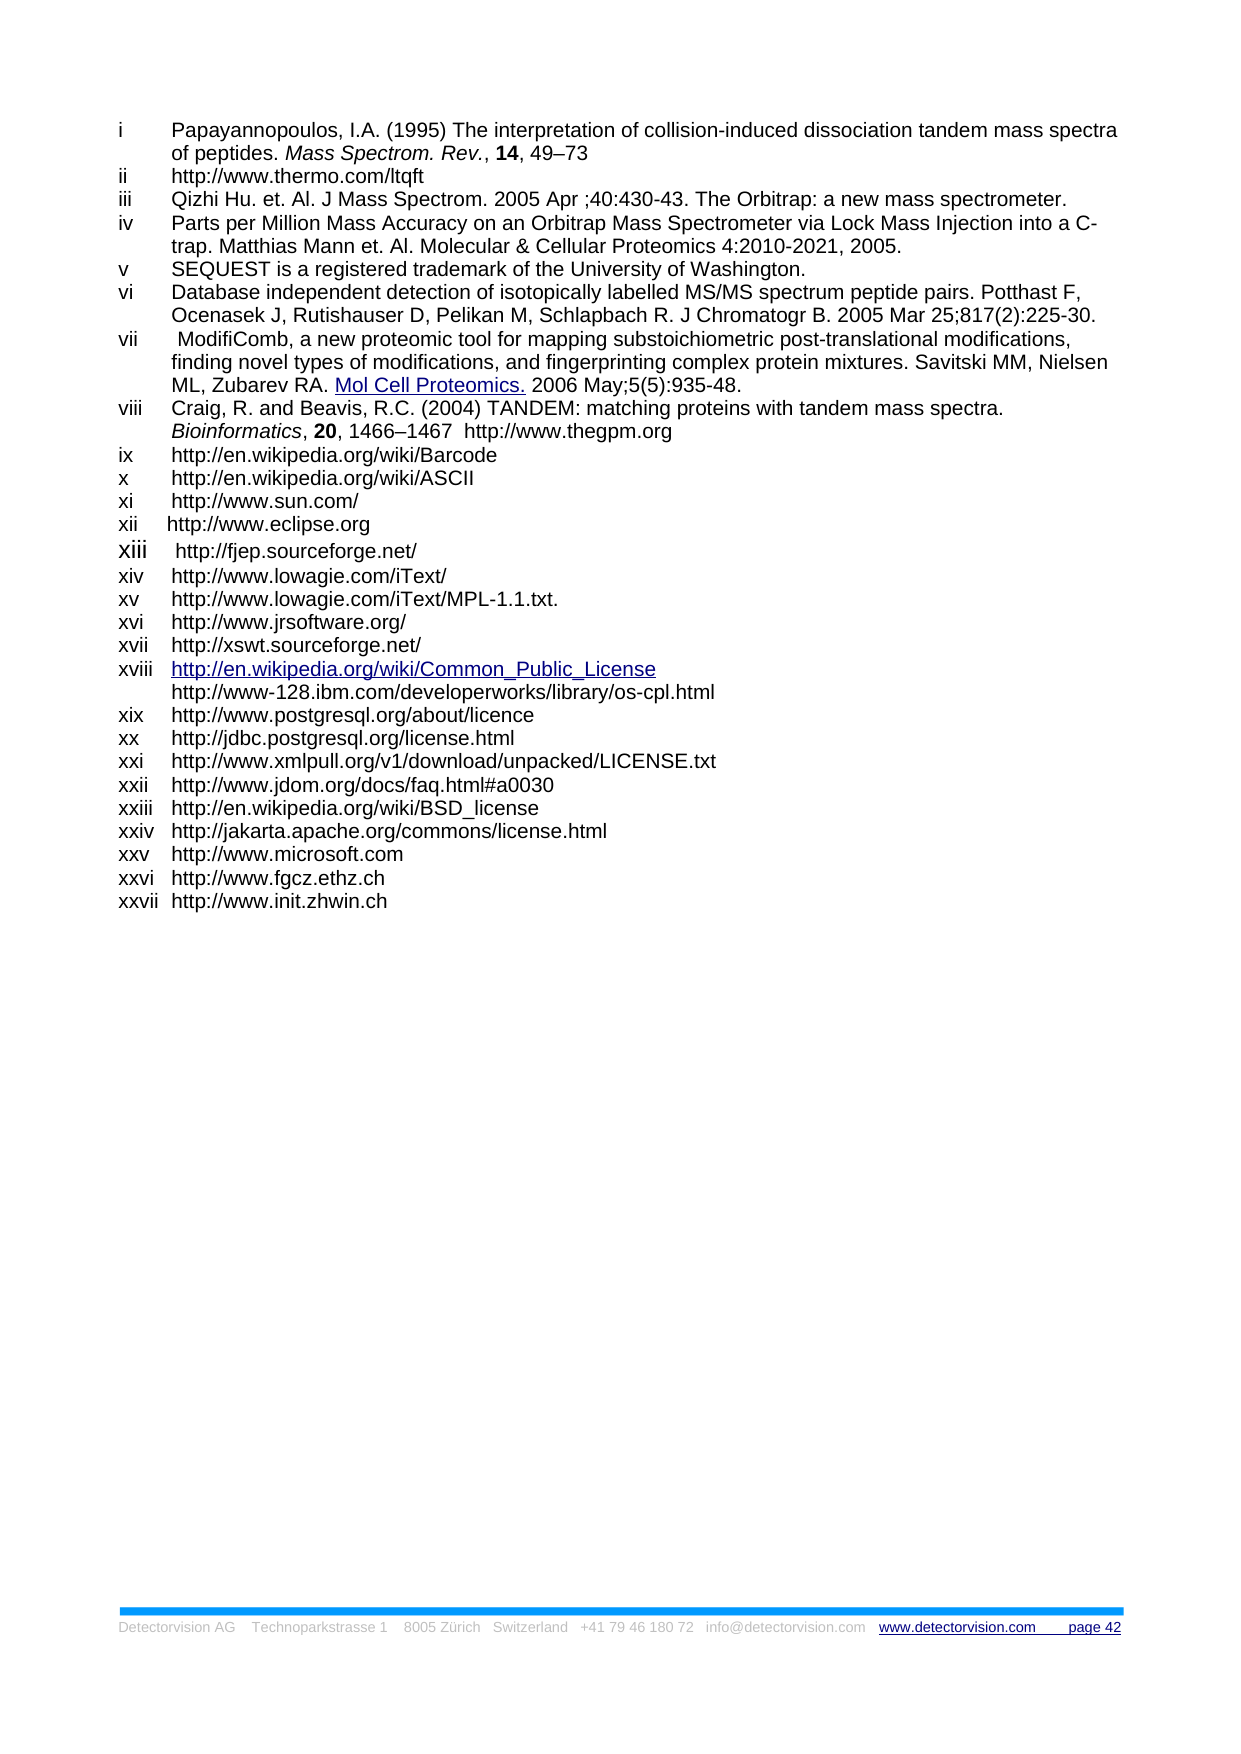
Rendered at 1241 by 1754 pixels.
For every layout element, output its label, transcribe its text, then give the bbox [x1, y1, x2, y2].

list Craig, R. and Beavis, R.C. (2004) TANDEM: matching proteins with tandem mass spectra. Bioinformatics, 20, 1466–1467 http://www.thegpm.org [118, 397, 1122, 443]
list http://www.thermo.com/ltqft [118, 164, 1122, 188]
list http://www.sun.com/ [118, 490, 1122, 513]
list http://jdbc.postgresql.org/license.html [118, 727, 1122, 750]
list http://www.eclipse.org [118, 513, 1122, 536]
list Papayannopoulos, I.A. (1995) The interpretation of collision-induced dissociation tandem mass spectra of peptides. Mass Spectrom. Rev., 14, 49–73 [118, 118, 1122, 164]
list http://en.wikipedia.org/wiki/BSD_license [118, 796, 1122, 820]
list Parts per Million Mass Accuracy on an Orbitrap Mass Spectrometer via Lock Mass Injection into a C-trap. Matthias Mann et. Al. Molecular & Cellular Proteomics 4:2010-2021, 2005. [118, 211, 1122, 257]
list http://www.jrsoftware.org/ [118, 611, 1122, 634]
list http://www.xmlpull.org/v1/download/unpacked/LICENSE.txt [118, 750, 1122, 773]
list http://en.wikipedia.org/wiki/ASCII [118, 467, 1122, 490]
list ModifiComb, a new proteomic tool for mapping substoichiometric post-translational modifications, finding novel types of modifications, and fingerprinting complex protein mixtures. Savitski MM, Nielsen ML, Zubarev RA. Mol Cell Proteomics. 2006 May;5(5):935-48. [118, 327, 1122, 397]
list SEQUEST is a registered trademark of the University of Washington. [118, 257, 1122, 281]
list http://www.fgcz.ethz.ch [118, 866, 1122, 889]
list http://xswt.sourceforge.net/ [118, 634, 1122, 657]
list http://www.init.zhwin.ch [118, 889, 1122, 913]
list http://en.wikipedia.org/wiki/Common_Public_License [118, 657, 1122, 680]
list Qizhi Hu. et. Al. J Mass Spectrom. 2005 Apr ;40:430-43. The Orbitrap: a new mass spectrometer. [118, 188, 1122, 211]
list http://www-128.ibm.com/developerworks/library/os-cpl.html [118, 680, 1122, 703]
list http://www.lowagie.com/iText/ [118, 564, 1122, 587]
list http://fjep.sourceforge.net/ [118, 536, 1122, 564]
picture [119, 1606, 1124, 1617]
list http://en.wikipedia.org/wiki/Barcode [118, 443, 1122, 467]
list http://www.jdom.org/docs/faq.html#a0030 [118, 773, 1122, 796]
list http://jakarta.apache.org/commons/license.html [118, 820, 1122, 843]
list http://www.postgresql.org/about/licence [118, 703, 1122, 727]
list http://www.lowagie.com/iText/MPL-1.1.txt. [118, 587, 1122, 611]
list Database independent detection of isotopically labelled MS/MS spectrum peptide pairs. Potthast F, Ocenasek J, Rutishauser D, Pelikan M, Schlapbach R. J Chromatogr B. 2005 Mar 25;817(2):225-30. [118, 281, 1122, 327]
list http://www.microsoft.com [118, 843, 1122, 866]
